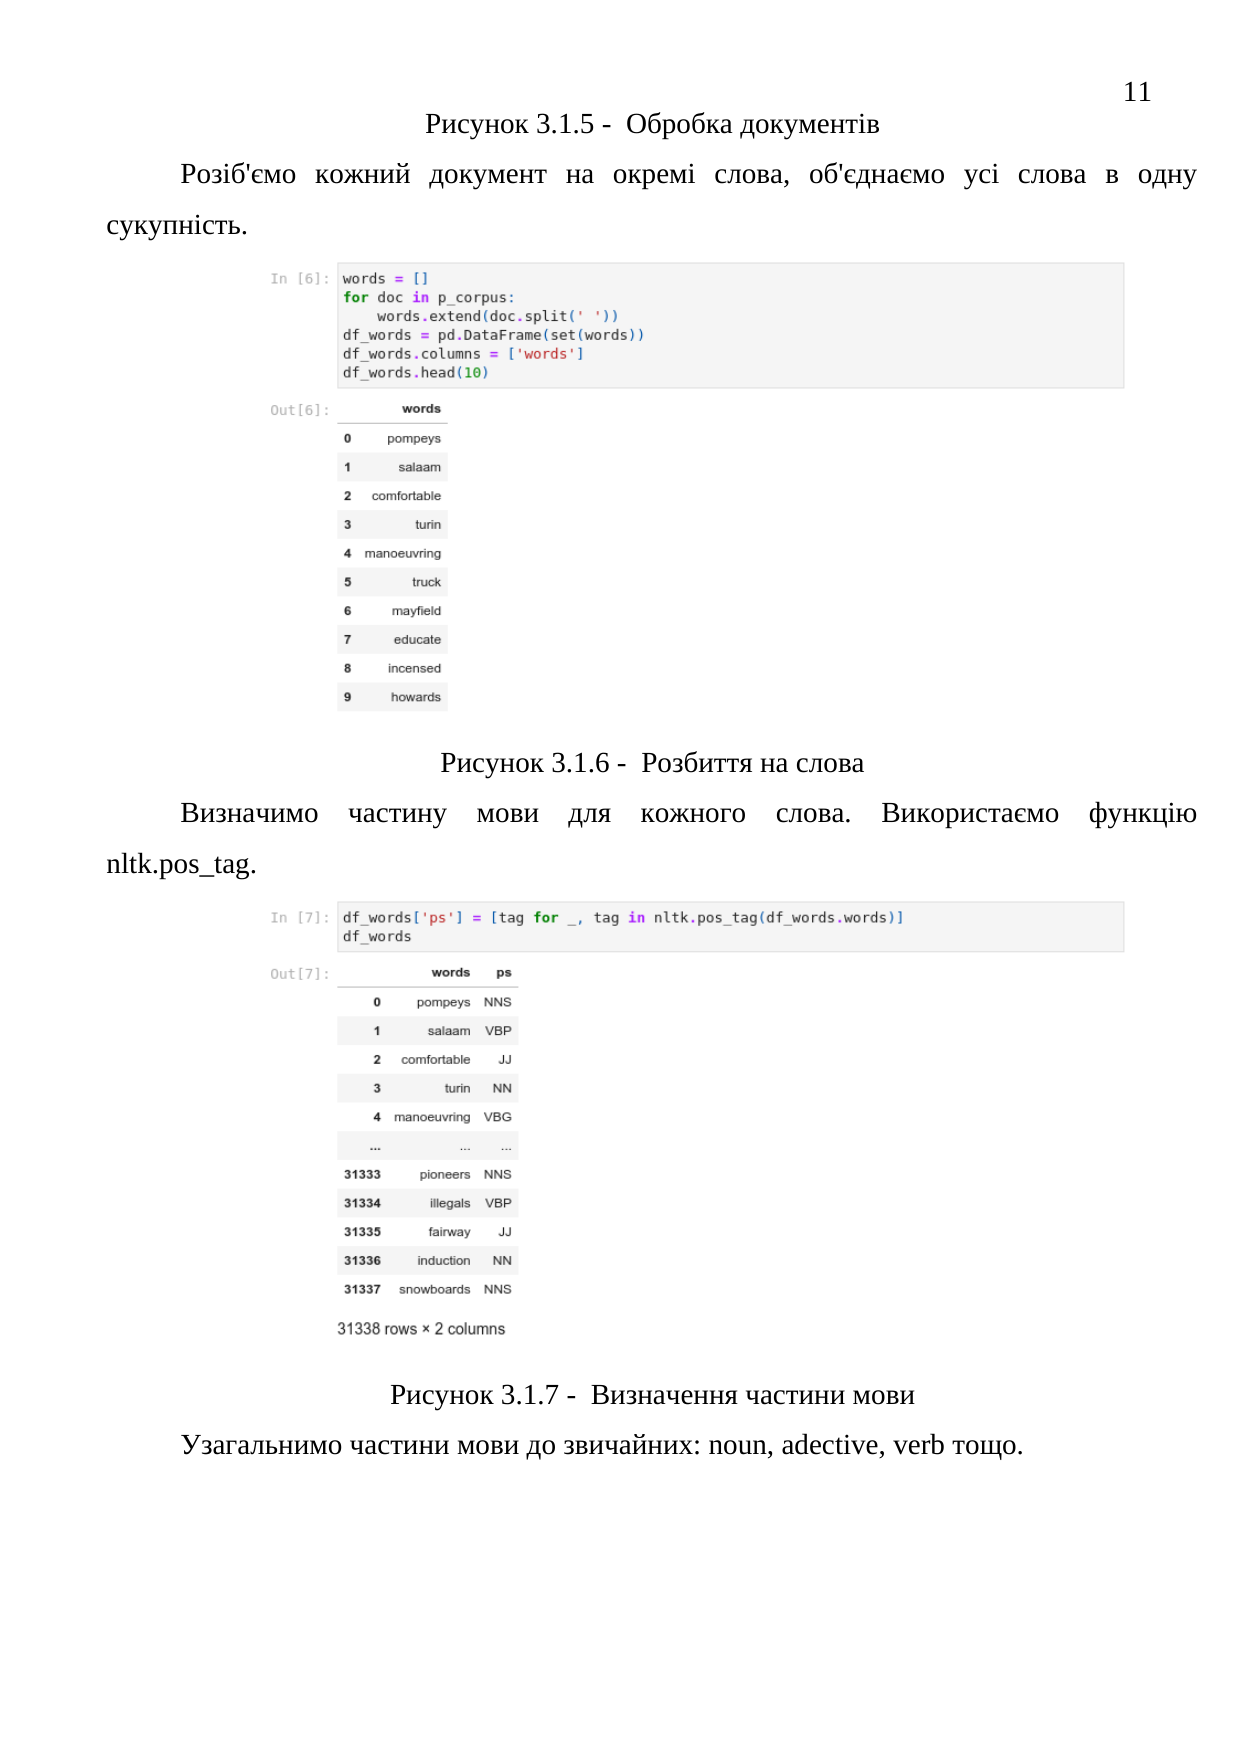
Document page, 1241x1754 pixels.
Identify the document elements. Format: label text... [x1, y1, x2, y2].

text Узагальнимо частини мови до звичайних: noun, adective, verb тощо. [106, 1427, 1198, 1461]
subtitle Обробка документів [106, 106, 1198, 140]
text Визначимо частину мови для кожного слова. Використаємо функцію nltk.pos_tag. [106, 796, 1198, 879]
picture [248, 257, 1130, 729]
picture [248, 896, 1130, 1361]
subtitle Визначення частини мови [106, 1377, 1198, 1411]
text Розіб'ємо кожний документ на окремі слова, об'єднаємо усі слова в одну сукупність. [106, 157, 1198, 240]
subtitle Розбиття на слова [106, 745, 1198, 779]
